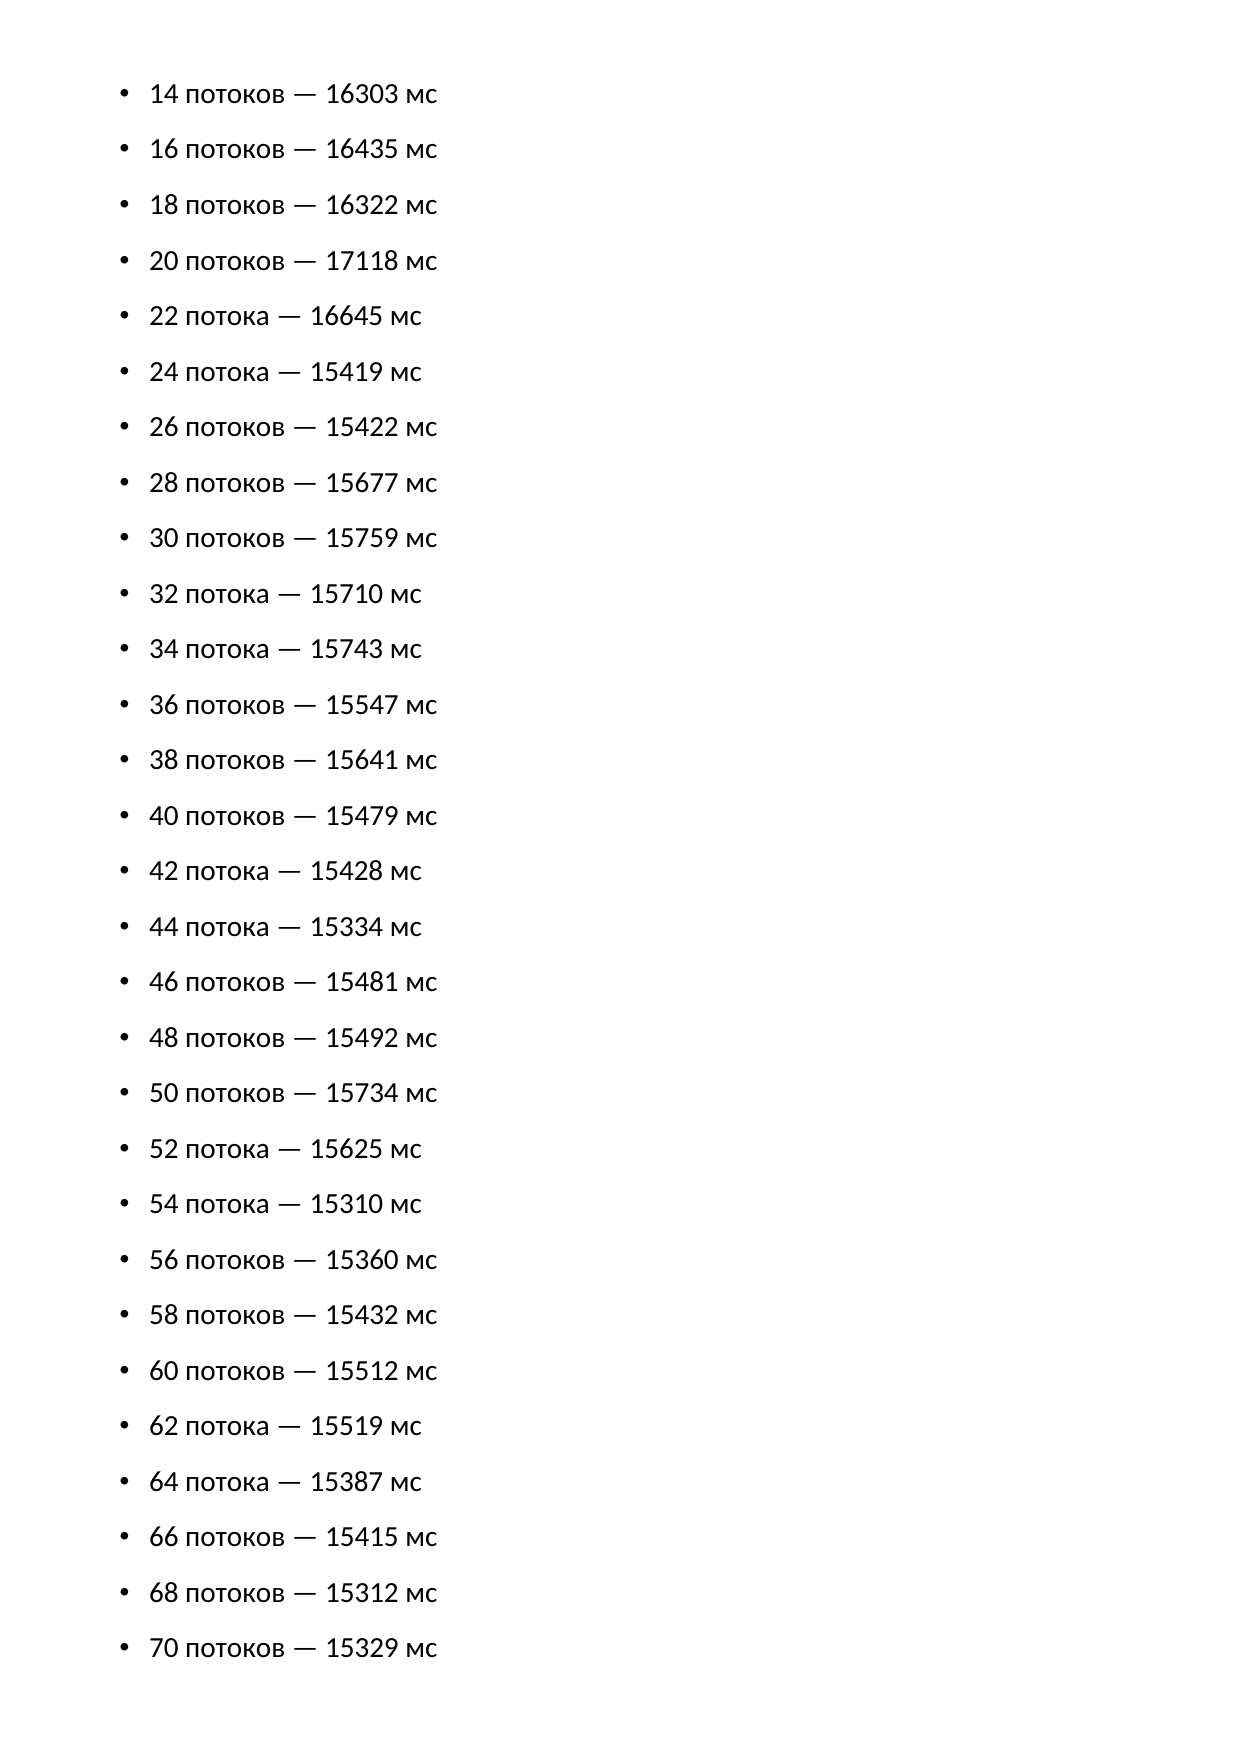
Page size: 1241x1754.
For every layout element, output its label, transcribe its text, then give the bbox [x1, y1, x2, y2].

list 32 потока — 15710 мс [119, 575, 1165, 610]
list 38 потоков — 15641 мс [119, 741, 1165, 777]
list 16 потоков — 16435 мс [119, 131, 1165, 166]
list 64 потока — 15387 мс [119, 1463, 1165, 1499]
list 44 потока — 15334 мс [119, 908, 1165, 943]
list 70 потоков — 15329 мс [119, 1629, 1165, 1665]
list 68 потоков — 15312 мс [119, 1574, 1165, 1610]
list 46 потоков — 15481 мс [119, 963, 1165, 999]
list 50 потоков — 15734 мс [119, 1074, 1165, 1110]
list 42 потока — 15428 мс [119, 852, 1165, 888]
list 30 потоков — 15759 мс [119, 519, 1165, 555]
list 18 потоков — 16322 мс [119, 186, 1165, 222]
list 22 потока — 16645 мс [119, 297, 1165, 333]
list 28 потоков — 15677 мс [119, 464, 1165, 499]
list 14 потоков — 16303 мс [119, 75, 1165, 111]
list 58 потоков — 15432 мс [119, 1296, 1165, 1332]
list 34 потока — 15743 мс [119, 630, 1165, 666]
list 56 потоков — 15360 мс [119, 1241, 1165, 1277]
list 54 потока — 15310 мс [119, 1185, 1165, 1221]
list 20 потоков — 17118 мс [119, 242, 1165, 277]
list 52 потока — 15625 мс [119, 1130, 1165, 1166]
list 60 потоков — 15512 мс [119, 1352, 1165, 1388]
list 36 потоков — 15547 мс [119, 686, 1165, 721]
list 26 потоков — 15422 мс [119, 408, 1165, 444]
list 66 потоков — 15415 мс [119, 1518, 1165, 1554]
list 48 потоков — 15492 мс [119, 1019, 1165, 1054]
list 24 потока — 15419 мс [119, 353, 1165, 388]
list 40 потоков — 15479 мс [119, 797, 1165, 832]
list 62 потока — 15519 мс [119, 1407, 1165, 1443]
